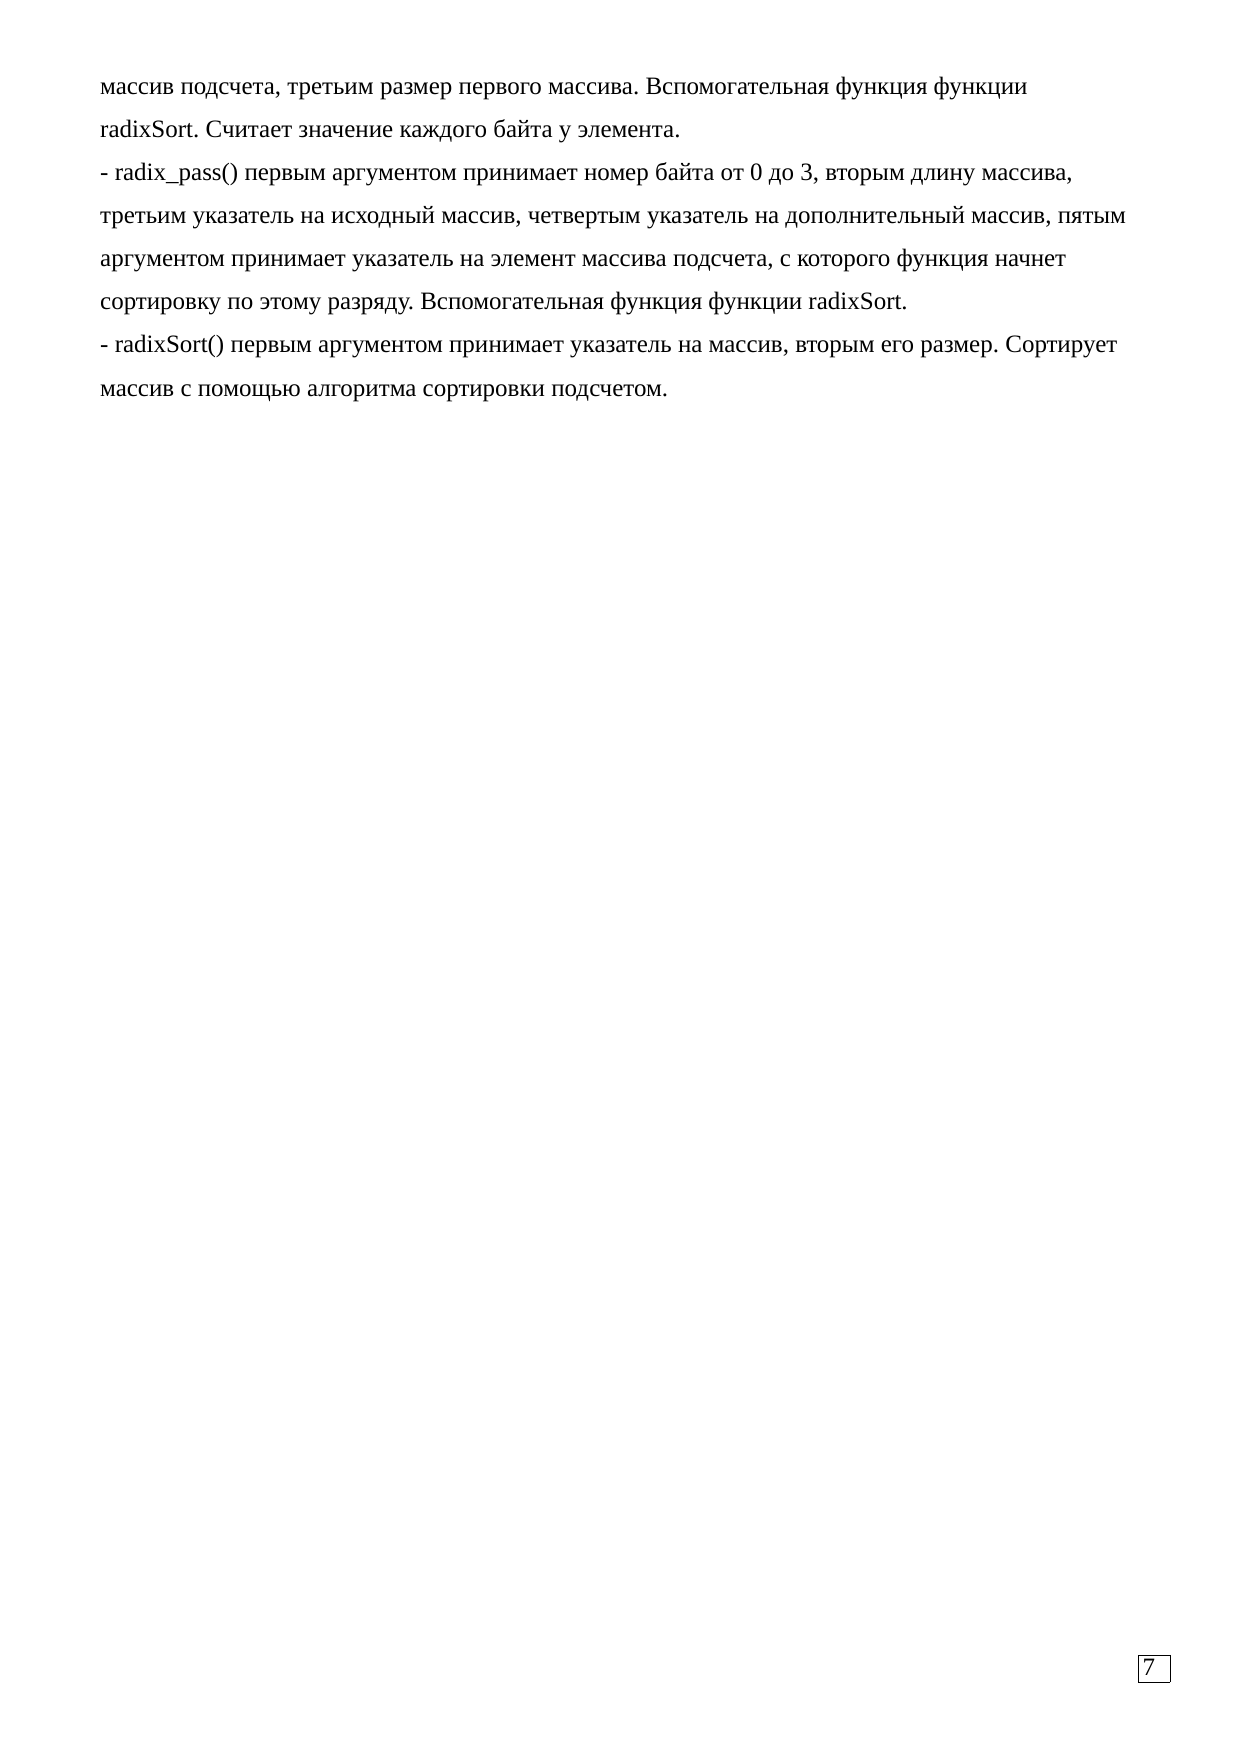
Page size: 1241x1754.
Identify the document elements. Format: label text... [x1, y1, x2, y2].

text массив подсчета, третьим размер первого массива. Вспомогательная функция функции radixSort. Считает значение каждого байта у элемента. - radix_pass() первым аргументом принимает номер байта от 0 до 3, вторым длину массива, третьим указатель на исходный массив, четвертым указатель на дополнительный массив, пятым аргументом принимает указатель на элемент массива подсчета, с которого функция начнет сортировку по этому разряду. Вспомогательная функция функции radixSort. - radixSort() первым аргументом принимает указатель на массив, вторым его размер. Сортирует массив с помощью алгоритма сортировки подсчетом. [100, 71, 1128, 401]
